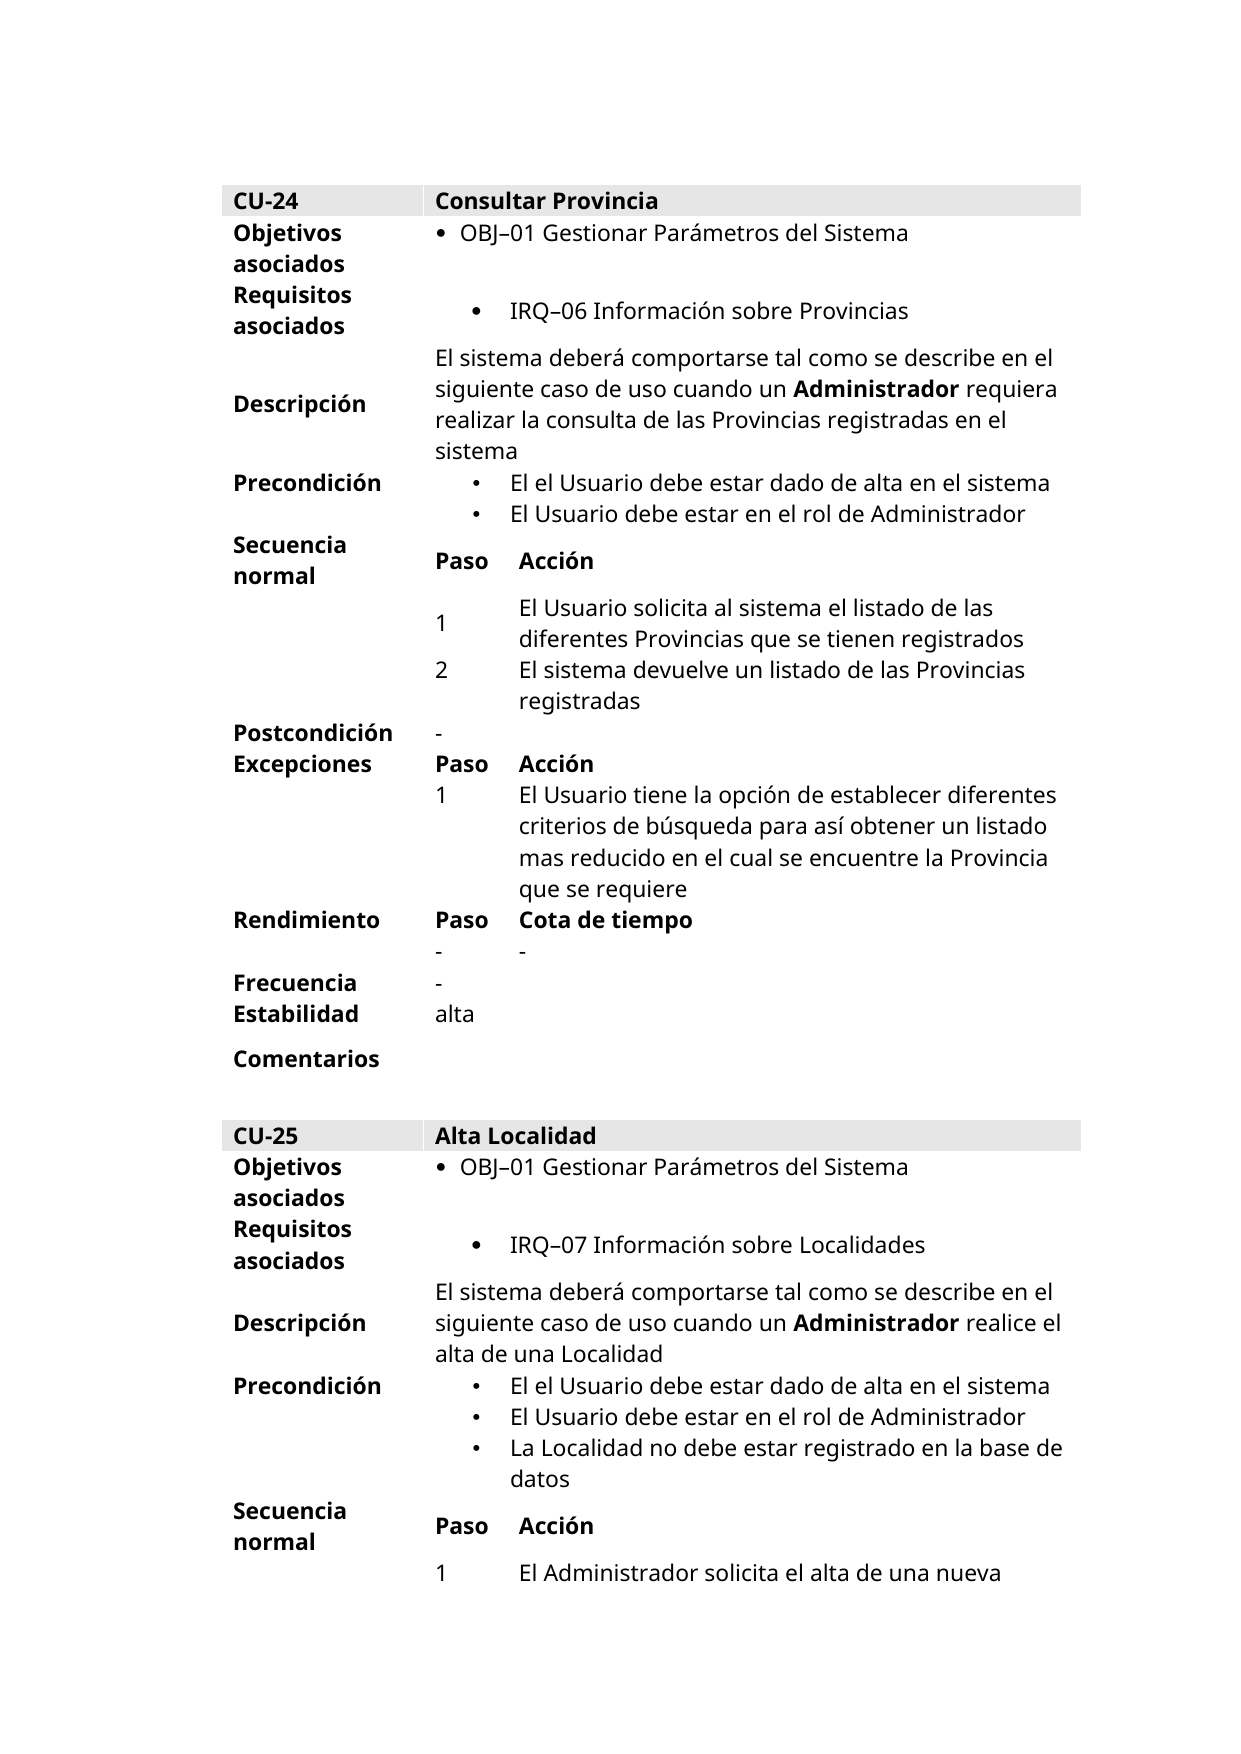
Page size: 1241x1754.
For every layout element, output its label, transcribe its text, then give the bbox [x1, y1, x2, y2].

table_cell Excepciones [222, 748, 423, 779]
table_cell [222, 779, 423, 904]
table_cell El el Usuario debe estar dado de alta en el sistema El Usuario debe estar en el rol de Administrador La Localidad no debe estar registrado en la base de datos [424, 1370, 1081, 1494]
table_cell Objetivos asociados [222, 216, 423, 279]
table_cell - [424, 716, 1081, 748]
table_cell Precondición [222, 1370, 423, 1494]
table_cell Paso [424, 1495, 507, 1557]
table_cell El Usuario solicita al sistema el listado de las diferentes Provincias que se tienen registrados [508, 591, 1081, 654]
table_cell 1 [424, 591, 507, 654]
table_cell - [424, 935, 507, 966]
table_cell [222, 935, 423, 966]
table_cell IRQ–06 Información sobre Provincias [424, 279, 1081, 341]
table_cell Postcondición [222, 716, 423, 748]
table_cell [424, 1029, 1081, 1088]
table_cell 1 [424, 1557, 507, 1588]
table_cell Cota de tiempo [508, 904, 1081, 935]
table_header CU-24 [222, 185, 423, 216]
table_cell - [508, 935, 1081, 966]
table_cell Paso [424, 748, 507, 779]
table_header Alta Localidad [424, 1120, 1081, 1151]
table_cell OBJ–01 Gestionar Parámetros del Sistema [424, 216, 1081, 279]
table_cell Secuencia normal [222, 529, 423, 591]
table_cell alta [424, 998, 1081, 1029]
table_cell El el Usuario debe estar dado de alta en el sistema El Usuario debe estar en el rol de Administrador [424, 466, 1081, 529]
table_cell El Usuario tiene la opción de establecer diferentes criterios de búsqueda para así obtener un listado mas reducido en el cual se encuentre la Provincia que se requiere [508, 779, 1081, 904]
table_cell Frecuencia [222, 966, 423, 998]
table_cell 2 [424, 654, 507, 716]
table_header CU-25 [222, 1120, 423, 1151]
table_cell El sistema deberá comportarse tal como se describe en el siguiente caso de uso cuando un Administrador realice el alta de una Localidad [424, 1276, 1081, 1369]
table_cell Comentarios [222, 1029, 423, 1088]
table_cell IRQ–07 Información sobre Localidades [424, 1213, 1081, 1276]
table_cell Acción [508, 1495, 1081, 1557]
table_cell Precondición [222, 466, 423, 529]
table_cell [222, 591, 423, 716]
table_cell El sistema deberá comportarse tal como se describe en el siguiente caso de uso cuando un Administrador requiera realizar la consulta de las Provincias registradas en el sistema [424, 341, 1081, 466]
table_cell Descripción [222, 341, 423, 466]
table_cell Rendimiento [222, 904, 423, 935]
table_cell Acción [508, 748, 1081, 779]
table_cell Secuencia normal [222, 1495, 423, 1557]
table_cell Paso [424, 904, 507, 935]
table_cell Requisitos asociados [222, 1213, 423, 1276]
table_cell Objetivos asociados [222, 1151, 423, 1213]
table_cell Descripción [222, 1276, 423, 1369]
table_header Consultar Provincia [424, 185, 1081, 216]
table_cell Acción [508, 529, 1081, 591]
table_cell OBJ–01 Gestionar Parámetros del Sistema [424, 1151, 1081, 1213]
table_cell Requisitos asociados [222, 279, 423, 341]
table_cell Estabilidad [222, 998, 423, 1029]
table_cell 1 [424, 779, 507, 904]
table_cell El Administrador solicita el alta de una nueva [508, 1557, 1081, 1588]
table_cell El sistema devuelve un listado de las Provincias registradas [508, 654, 1081, 716]
table_cell - [424, 966, 1081, 998]
table_cell [222, 1557, 423, 1588]
table_cell Paso [424, 529, 507, 591]
